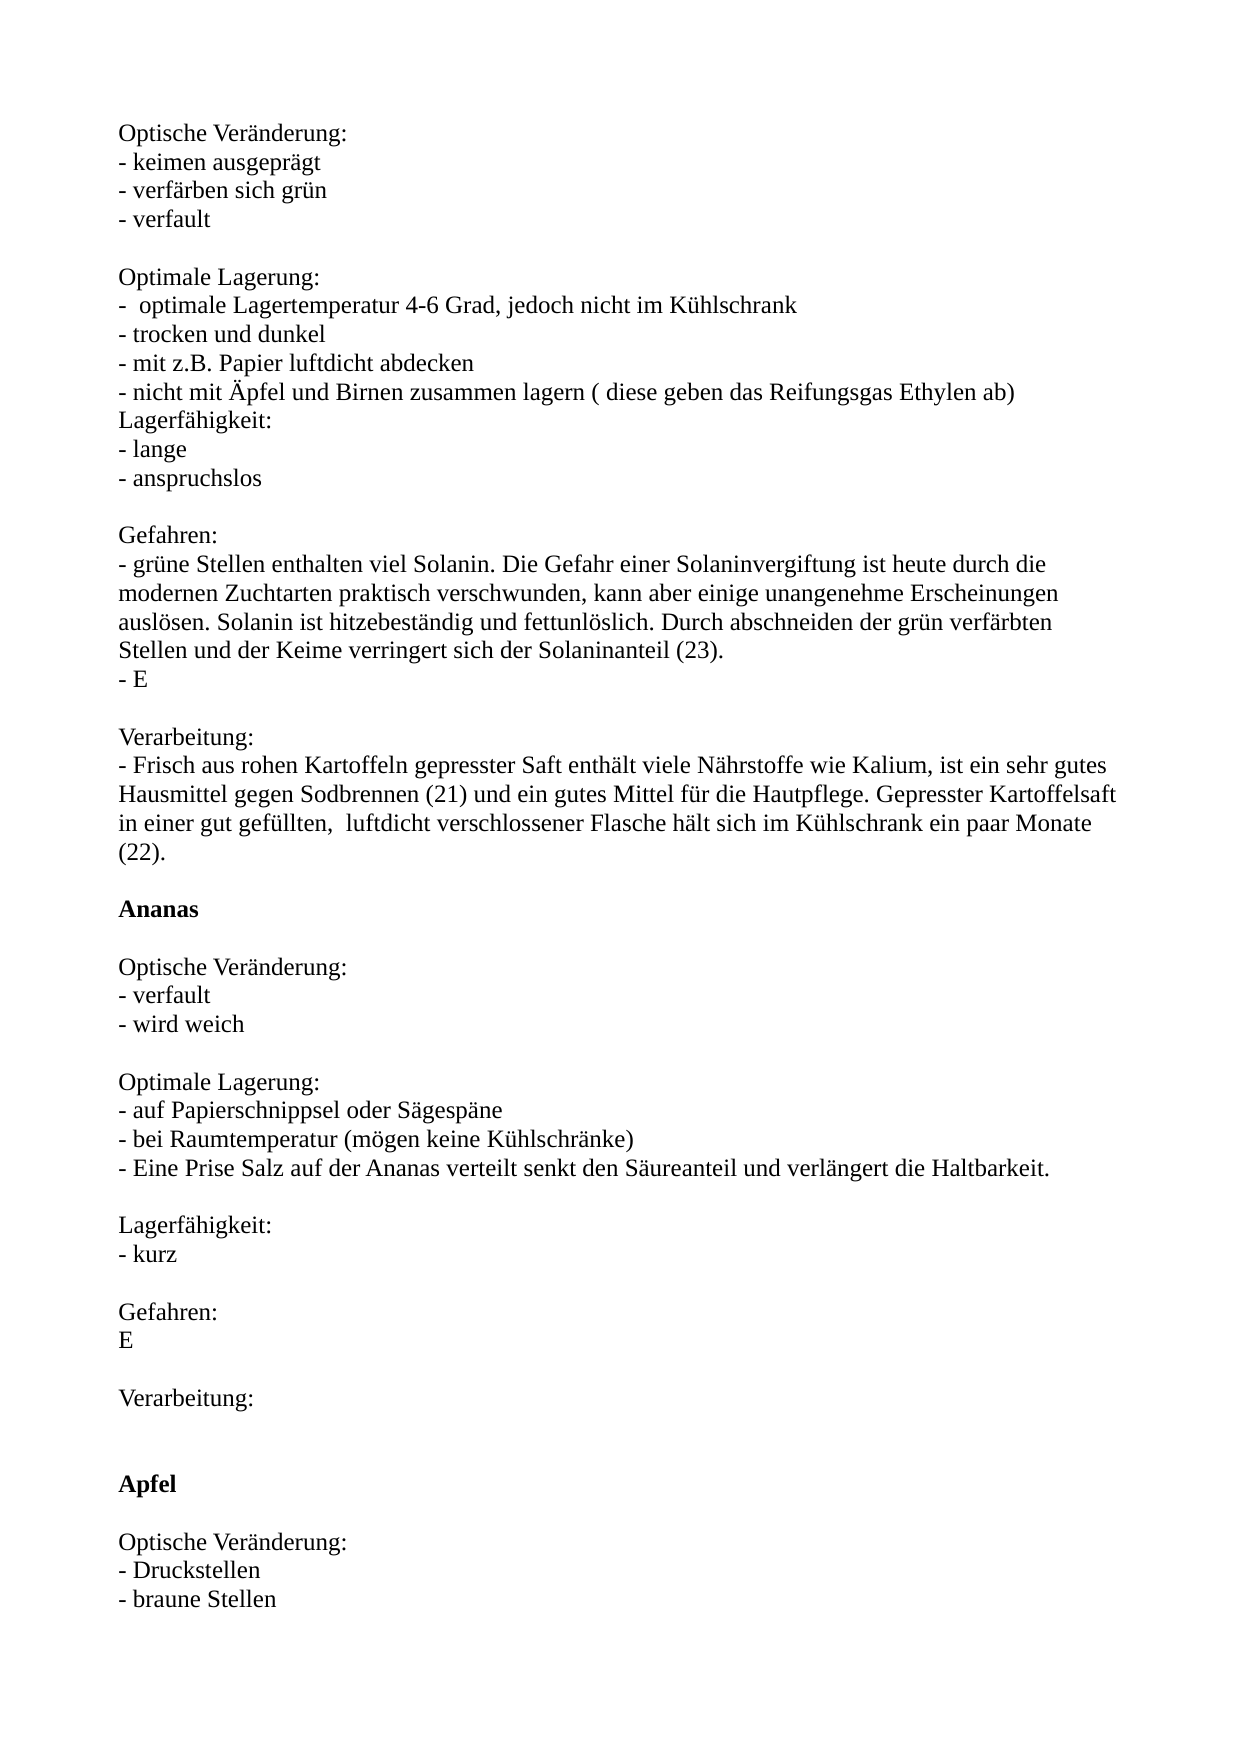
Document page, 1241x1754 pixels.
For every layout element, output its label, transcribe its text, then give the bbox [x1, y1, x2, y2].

text Gefahren: [118, 1297, 1122, 1326]
text - E [118, 664, 1122, 693]
text - optimale Lagertemperatur 4-6 Grad, jedoch nicht im Kühlschrank [118, 291, 1122, 319]
text Ananas [118, 894, 1122, 923]
text - verfärben sich grün [118, 176, 1122, 204]
text - Druckstellen [118, 1556, 1122, 1584]
text Verarbeitung: [118, 722, 1122, 751]
text Optische Veränderung: [118, 952, 1122, 981]
text Optische Veränderung: [118, 118, 1122, 147]
text - verfault [118, 981, 1122, 1009]
text - mit z.B. Papier luftdicht abdecken [118, 348, 1122, 377]
text - Frisch aus rohen Kartoffeln gepresster Saft enthält viele Nährstoffe wie Kalium, ist ein sehr gutes Hausmittel gegen Sodbrennen (21) und ein gutes Mittel für die Hautpflege. Gepresster Kartoffelsaft in einer gut gefüllten, luftdicht verschlossener Flasche hält sich im Kühlschrank ein paar Monate (22). [118, 751, 1122, 866]
text - kurz [118, 1239, 1122, 1268]
text - trocken und dunkel [118, 319, 1122, 348]
text - bei Raumtemperatur (mögen keine Kühlschränke) [118, 1124, 1122, 1153]
text - lange [118, 434, 1122, 463]
text - nicht mit Äpfel und Birnen zusammen lagern ( diese geben das Reifungsgas Ethylen ab) [118, 377, 1122, 406]
text - verfault [118, 204, 1122, 233]
text Optische Veränderung: [118, 1527, 1122, 1556]
text - keimen ausgeprägt [118, 147, 1122, 176]
text - Eine Prise Salz auf der Ananas verteilt senkt den Säureanteil und verlängert die Haltbarkeit. [118, 1153, 1122, 1182]
text - grüne Stellen enthalten viel Solanin. Die Gefahr einer Solaninvergiftung ist heute durch die modernen Zuchtarten praktisch verschwunden, kann aber einige unangenehme Erscheinungen auslösen. Solanin ist hitzebeständig und fettunlöslich. Durch abschneiden der grün verfärbten Stellen und der Keime verringert sich der Solaninanteil (23). [118, 549, 1122, 664]
text Lagerfähigkeit: [118, 1211, 1122, 1239]
text - wird weich [118, 1009, 1122, 1038]
text - anspruchslos [118, 463, 1122, 492]
text Verarbeitung: [118, 1383, 1122, 1412]
text Optimale Lagerung: [118, 262, 1122, 291]
text - auf Papierschnippsel oder Sägespäne [118, 1096, 1122, 1124]
text Lagerfähigkeit: [118, 406, 1122, 434]
text E [118, 1326, 1122, 1354]
text Gefahren: [118, 521, 1122, 549]
text Optimale Lagerung: [118, 1067, 1122, 1096]
text Apfel [118, 1469, 1122, 1498]
text - braune Stellen [118, 1584, 1122, 1613]
